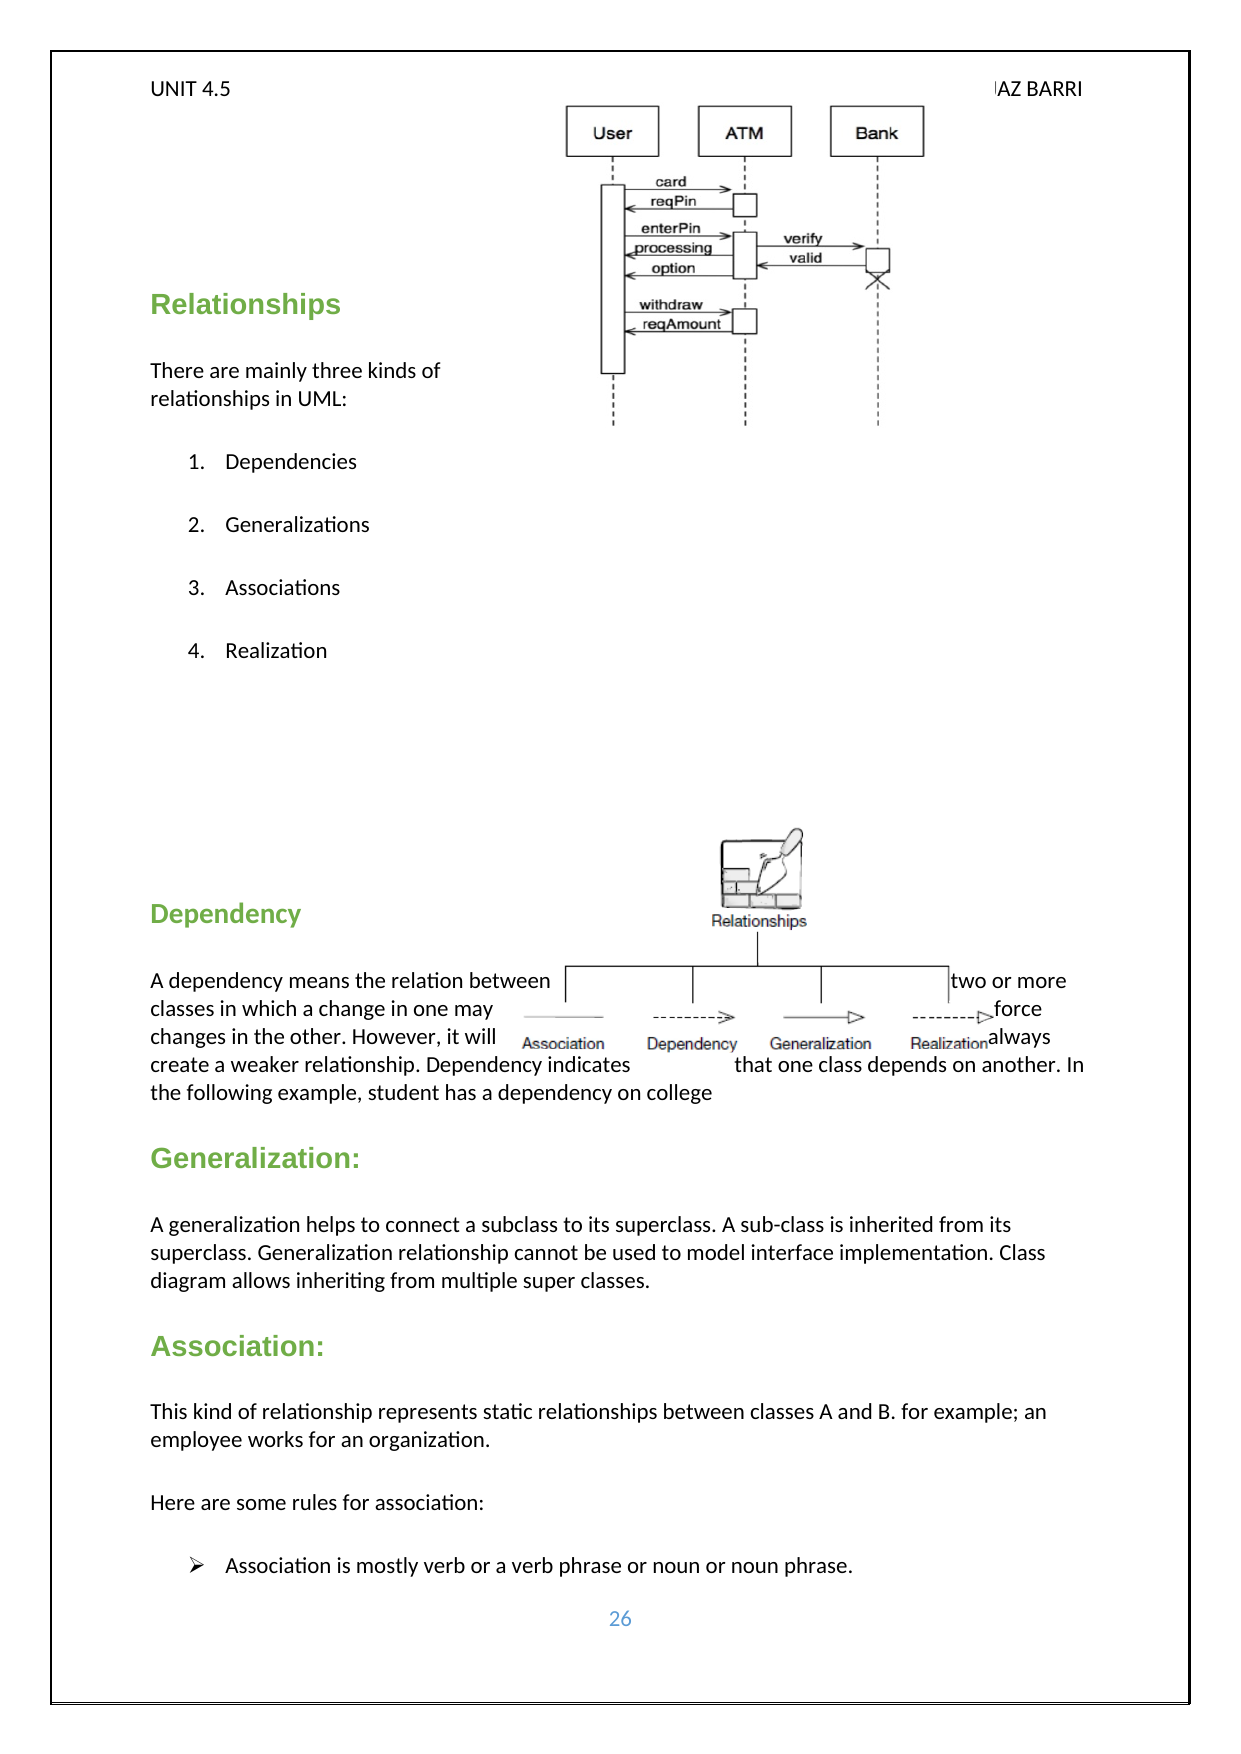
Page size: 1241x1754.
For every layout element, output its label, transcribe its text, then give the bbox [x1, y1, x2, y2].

text Generalization: [150, 1141, 1090, 1175]
text Dependency [150, 896, 781, 931]
text Relationships [150, 287, 518, 321]
text Association: [150, 1329, 1090, 1362]
list Associations [188, 573, 1090, 601]
list Association is mostly verb or a verb phrase or noun or noun phrase. [188, 1552, 1090, 1579]
text [996, 287, 1090, 321]
text This kind of relationship represents static relationships between classes A and B. for example; an employee works for an organization. [150, 1397, 1090, 1453]
text There are mainly three kinds of relationships in UML: [150, 356, 518, 412]
text Here are some rules for association: [150, 1488, 1090, 1517]
text A generalization helps to connect a subclass to its superclass. A sub-class is inherited from its superclass. Generalization relationship cannot be used to model interface implementation. Class diagram allows inheriting from multiple super classes. [150, 1210, 1090, 1294]
text A dependency means the relation between two or more classes in which a change in one may force changes in the other. However, it will always create a weaker relationship. Dependency indicates that one class depends on another. In the following example, student has a dependency on college [150, 966, 1090, 1106]
list Dependencies [188, 447, 1090, 475]
list Realization [188, 636, 1090, 664]
text [996, 356, 1090, 412]
list Generalizations [188, 510, 1090, 538]
text [790, 896, 1090, 931]
